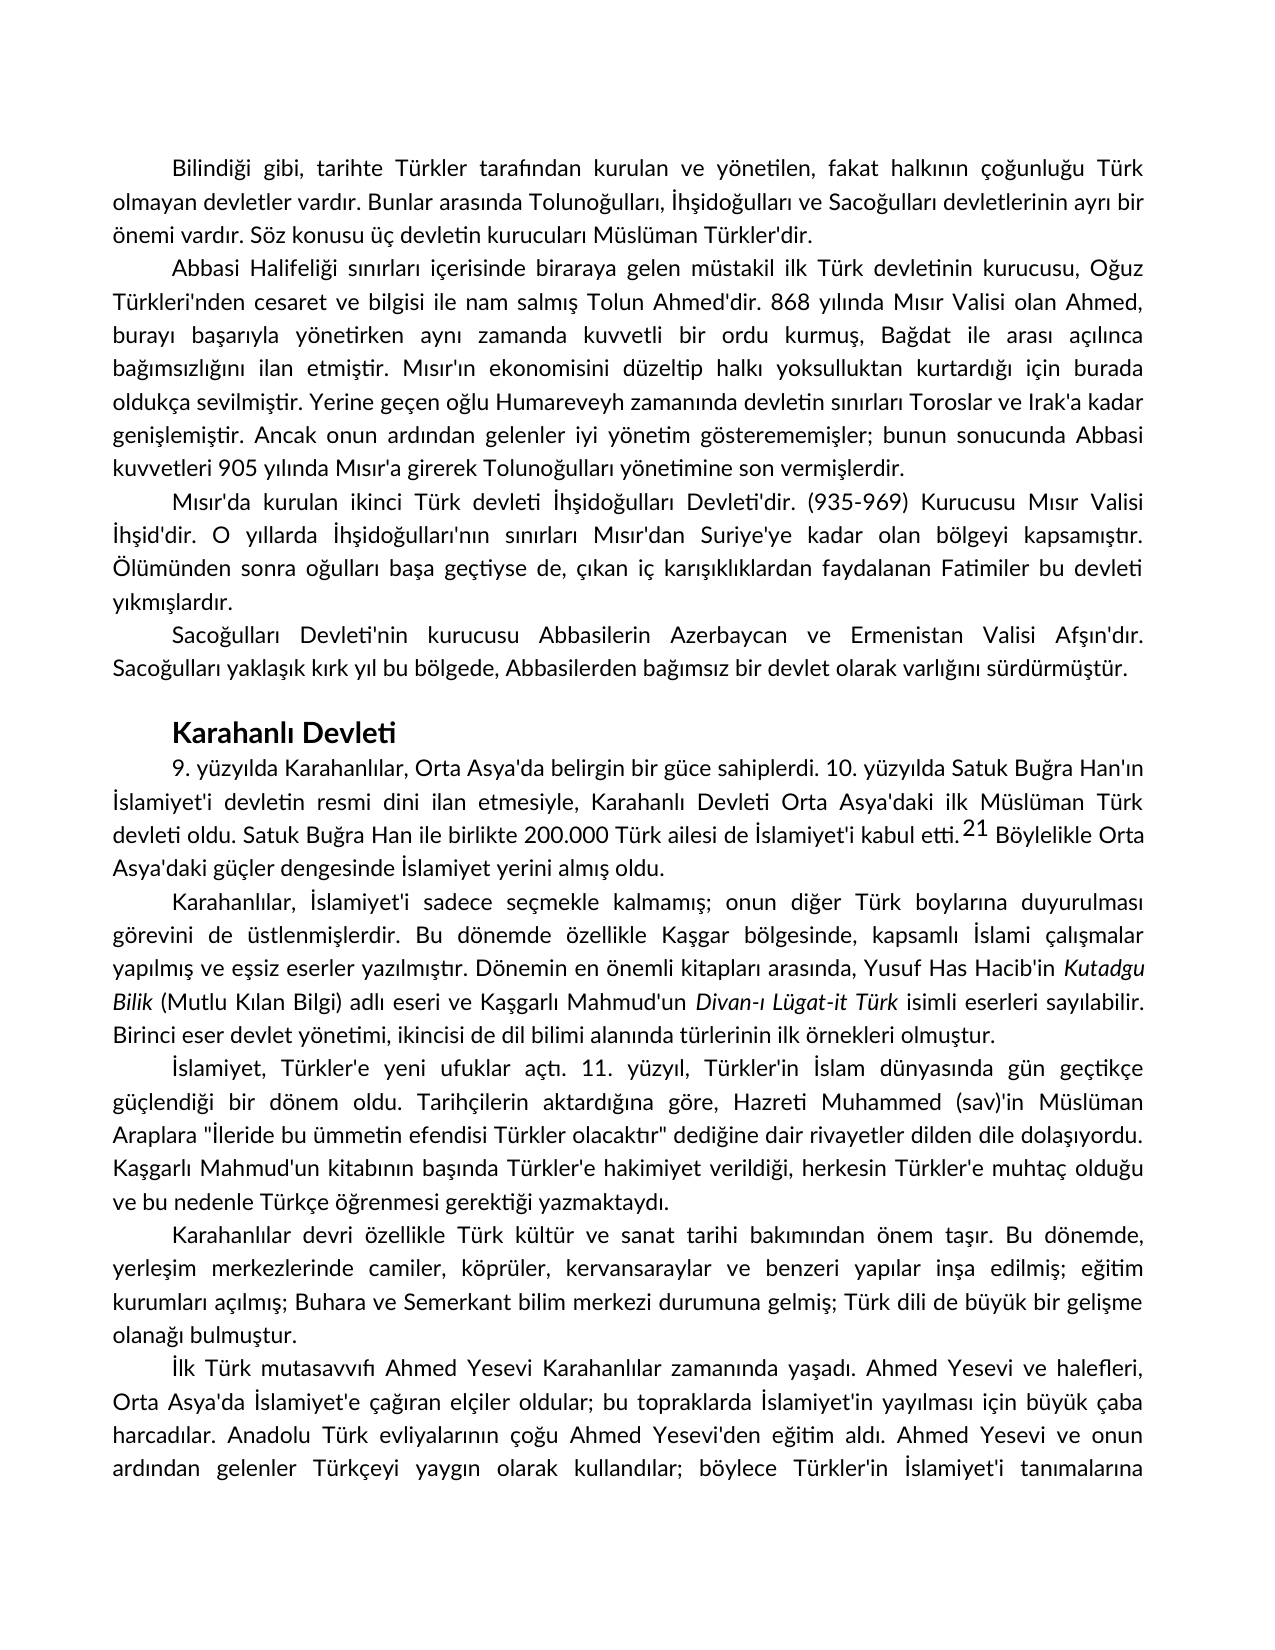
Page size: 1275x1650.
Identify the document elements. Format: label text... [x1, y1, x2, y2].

text Karahanlılar devri özellikle Türk kültür ve sanat tarihi bakımından önem taşır. Bu dönemde, yerleşim merkezlerinde camiler, köprüler, kervansaraylar ve benzeri yapılar inşa edilmiş; eğitim kurumları açılmış; Buhara ve Semerkant bilim merkezi durumuna gelmiş; Türk dili de büyük bir gelişme olanağı bulmuştur. [112, 1217, 1145, 1350]
text Bilindiği gibi, tarihte Türkler tarafından kurulan ve yönetilen, fakat halkının çoğunluğu Türk olmayan devletler vardır. Bunlar arasında Tolunoğulları, İhşidoğulları ve Sacoğulları devletlerinin ayrı bir önemi vardır. Söz konusu üç devletin kurucuları Müslüman Türkler'dir. [112, 150, 1145, 250]
text Karahanlılar, İslamiyet'i sadece seçmekle kalmamış; onun diğer Türk boylarına duyurulması görevini de üstlenmişlerdir. Bu dönemde özellikle Kaşgar bölgesinde, kapsamlı İslami çalışmalar yapılmış ve eşsiz eserler yazılmıştır. Dönemin en önemli kitapları arasında, Yusuf Has Hacib'in Kutadgu Bilik (Mutlu Kılan Bilgi) adlı eseri ve Kaşgarlı Mahmud'un Divan-ı Lügat-it Türk isimli eserleri sayılabilir. Birinci eser devlet yönetimi, ikincisi de dil bilimi alanında türlerinin ilk örnekleri olmuştur. [112, 883, 1145, 1050]
text Karahanlı Devleti [112, 717, 1145, 750]
text İlk Türk mutasavvıfı Ahmed Yesevi Karahanlılar zamanında yaşadı. Ahmed Yesevi ve halefleri, Orta Asya'da İslamiyet'e çağıran elçiler oldular; bu topraklarda İslamiyet'in yayılması için büyük çaba harcadılar. Anadolu Türk evliyalarının çoğu Ahmed Yesevi'den eğitim aldı. Ahmed Yesevi ve onun ardından gelenler Türkçeyi yaygın olarak kullandılar; böylece Türkler'in İslamiyet'i tanımalarına [112, 1350, 1145, 1483]
text Mısır'da kurulan ikinci Türk devleti İhşidoğulları Devleti'dir. (935-969) Kurucusu Mısır Valisi İhşid'dir. O yıllarda İhşidoğulları'nın sınırları Mısır'dan Suriye'ye kadar olan bölgeyi kapsamıştır. Ölümünden sonra oğulları başa geçtiyse de, çıkan iç karışıklıklardan faydalanan Fatimiler bu devleti yıkmışlardır. [112, 483, 1145, 617]
text Sacoğulları Devleti'nin kurucusu Abbasilerin Azerbaycan ve Ermenistan Valisi Afşın'dır. Sacoğulları yaklaşık kırk yıl bu bölgede, Abbasilerden bağımsız bir devlet olarak varlığını sürdürmüştür. [112, 617, 1145, 683]
text Abbasi Halifeliği sınırları içerisinde biraraya gelen müstakil ilk Türk devletinin kurucusu, Oğuz Türkleri'nden cesaret ve bilgisi ile nam salmış Tolun Ahmed'dir. 868 yılında Mısır Valisi olan Ahmed, burayı başarıyla yönetirken aynı zamanda kuvvetli bir ordu kurmuş, Bağdat ile arası açılınca bağımsızlığını ilan etmiştir. Mısır'ın ekonomisini düzeltip halkı yoksulluktan kurtardığı için burada oldukça sevilmiştir. Yerine geçen oğlu Humareveyh zamanında devletin sınırları Toroslar ve Irak'a kadar genişlemiştir. Ancak onun ardından gelenler iyi yönetim gösterememişler; bunun sonucunda Abbasi kuvvetleri 905 yılında Mısır'a girerek Tolunoğulları yönetimine son vermişlerdir. [112, 250, 1145, 483]
text İslamiyet, Türkler'e yeni ufuklar açtı. 11. yüzyıl, Türkler'in İslam dünyasında gün geçtikçe güçlendiği bir dönem oldu. Tarihçilerin aktardığına göre, Hazreti Muhammed (sav)'in Müslüman Araplara "İleride bu ümmetin efendisi Türkler olacaktır" dediğine dair rivayetler dilden dile dolaşıyordu. Kaşgarlı Mahmud'un kitabının başında Türkler'e hakimiyet verildiği, herkesin Türkler'e muhtaç olduğu ve bu nedenle Türkçe öğrenmesi gerektiği yazmaktaydı. [112, 1050, 1145, 1217]
text 9. yüzyılda Karahanlılar, Orta Asya'da belirgin bir güce sahiplerdi. 10. yüzyılda Satuk Buğra Han'ın İslamiyet'i devletin resmi dini ilan etmesiyle, Karahanlı Devleti Orta Asya'daki ilk Müslüman Türk devleti oldu. Satuk Buğra Han ile birlikte 200.000 Türk ailesi de İslamiyet'i kabul etti.21 Böylelikle Orta Asya'daki güçler dengesinde İslamiyet yerini almış oldu. [112, 750, 1145, 883]
